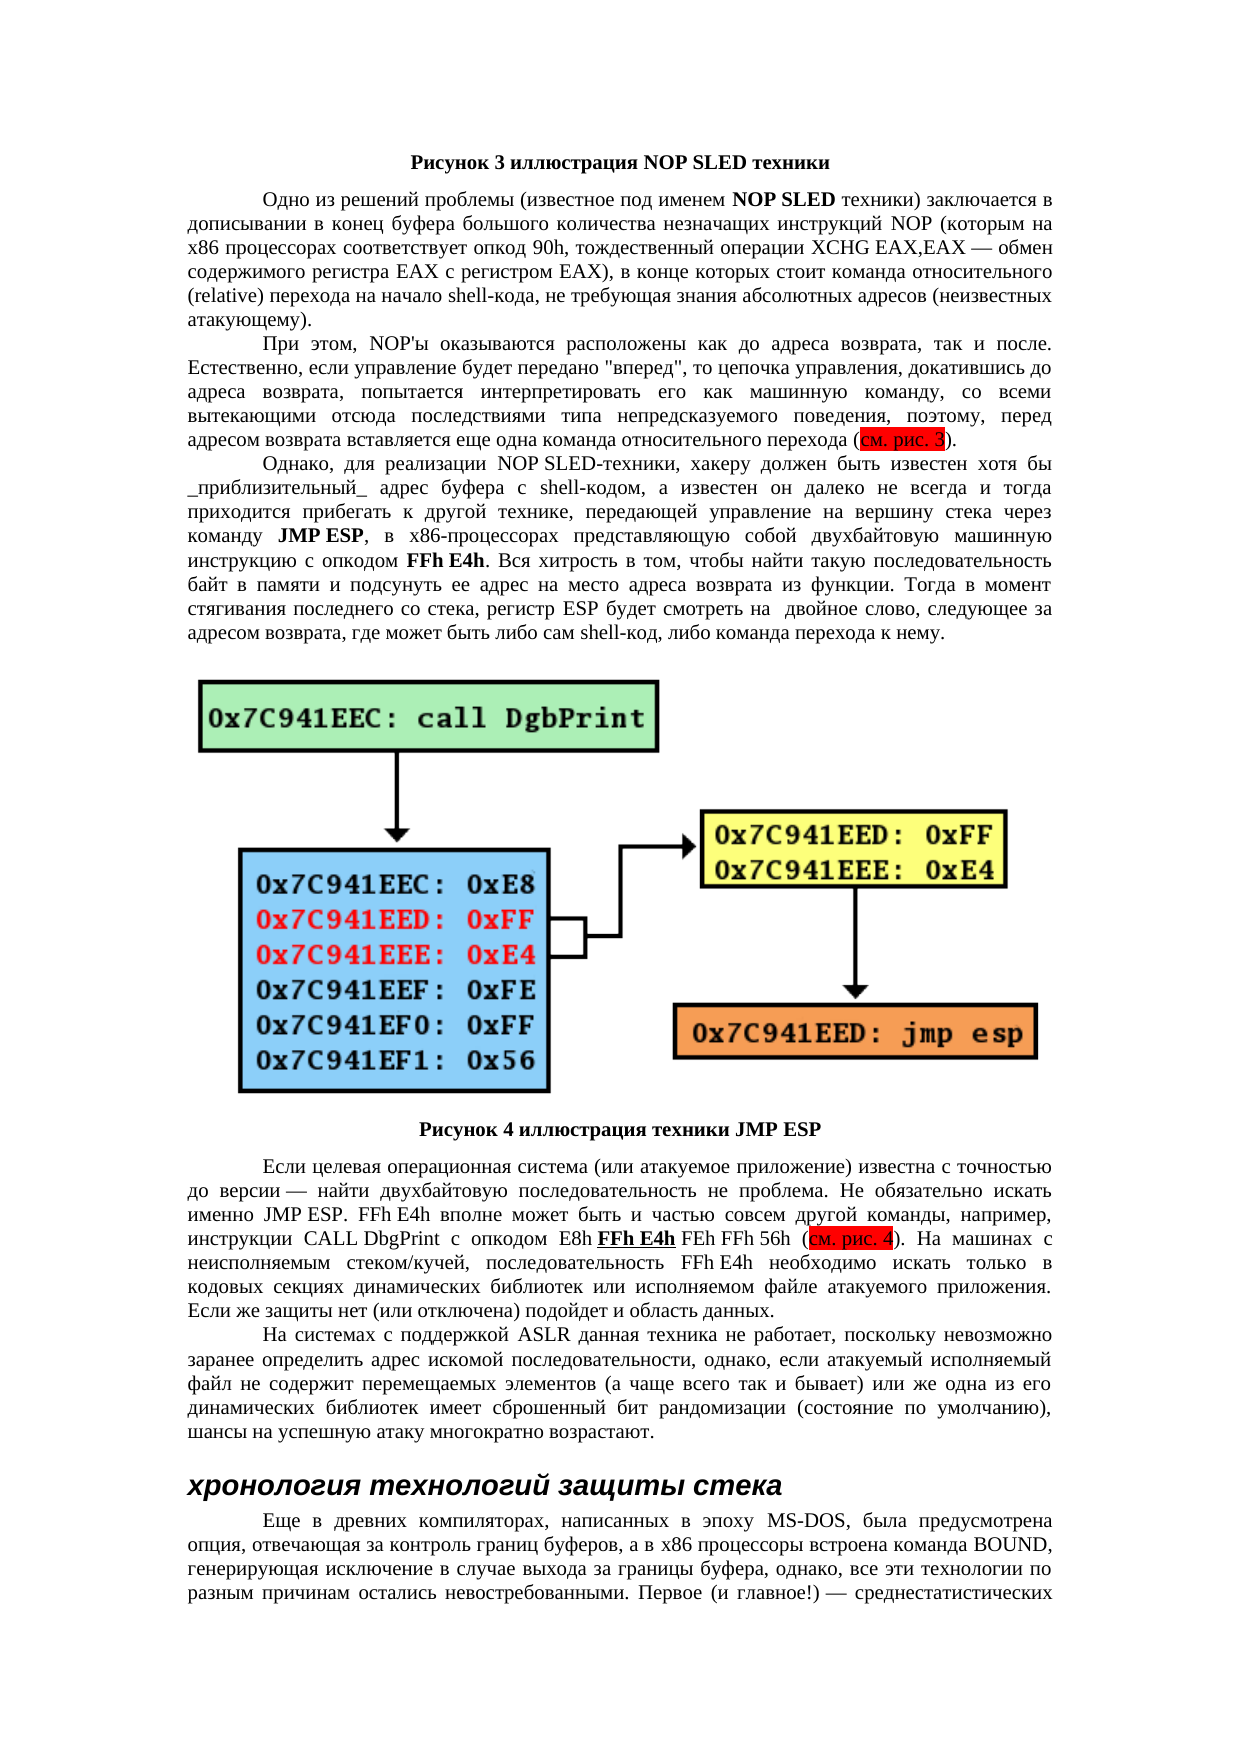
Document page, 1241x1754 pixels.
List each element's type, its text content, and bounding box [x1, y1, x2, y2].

text Рисунок 3 иллюстрация NOP SLED техники [187, 150, 1053, 174]
text Одно из решений проблемы (известное под именем NOP SLED техники) заключается в дописывании в конец буфера большого количества незначащих инструкций NOP (которым на x86 процессорах соответствует опкод 90h, тождественный операции XCHG EAX,EAX — обмен содержимого регистра EAX с регистром EAX), в конце которых стоит команда относительного (relative) перехода на начало shell-кода, не требующая знания абсолютных адресов (неизвестных атакующему). [187, 187, 1053, 331]
text Если целевая операционная система (или атакуемое приложение) известна с точностью до версии — найти двухбайтовую последовательность не проблема. Не обязательно искать именно JMP ESP. FFh E4h вполне может быть и частью совсем другой команды, например, инструкции CALL DbgPrint с опкодом E8h FFh E4h FEh FFh 56h (см. рис. 4). На машинах с неисполняемым стеком/кучей, последовательность FFh E4h необходимо искать только в кодовых секциях динамических библиотек или исполняемом файле атакуемого приложения. Если же защиты нет (или отключена) подойдет и область данных. [187, 1154, 1053, 1322]
text Рисунок 4 иллюстрация техники JMP ESP [187, 1117, 1053, 1141]
subtitle хронология технологий защиты стека [187, 1468, 1053, 1501]
picture [187, 667, 1053, 1105]
text При этом, NOP'ы оказываются расположены как до адреса возврата, так и после. Естественно, если управление будет передано "вперед", то цепочка управления, докатившись до адреса возврата, попытается интерпретировать его как машинную команду, со всеми вытекающими отсюда последствиями типа непредсказуемого поведения, поэтому, перед адресом возврата вставляется еще одна команда относительного перехода (см. рис. 3). [187, 331, 1053, 451]
text Еще в древних компиляторах, написанных в эпоху MS-DOS, была предусмотрена опция, отвечающая за контроль границ буферов, а в x86 процессоры встроена команда BOUND, генерирующая исключение в случае выхода за границы буфера, однако, все эти технологии по разным причинам остались невостребованными. Первое (и главное!) — среднестатистических [187, 1507, 1053, 1604]
text На системах с поддержкой ASLR данная техника не работает, поскольку невозможно заранее определить адрес искомой последовательности, однако, если атакуемый исполняемый файл не содержит перемещаемых элементов (а чаще всего так и бывает) или же одна из его динамических библиотек имеет сброшенный бит рандомизации (состояние по умолчанию), шансы на успешную атаку многократно возрастают. [187, 1322, 1053, 1443]
text Однако, для реализации NOP SLED-техники, хакеру должен быть известен хотя бы _приблизительный_ адрес буфера с shell-кодом, а известен он далеко не всегда и тогда приходится прибегать к другой технике, передающей управление на вершину стека через команду JMP ESP, в x86-процессорах представляющую собой двухбайтовую машинную инструкцию с опкодом FFh E4h. Вся хитрость в том, чтобы найти такую последовательность байт в памяти и подсунуть ее адрес на место адреса возврата из функции. Тогда в момент стягивания последнего со стека, регистр ESP будет смотреть на двойное слово, следующее за адресом возврата, где может быть либо сам shell-код, либо команда перехода к нему. [187, 451, 1053, 644]
